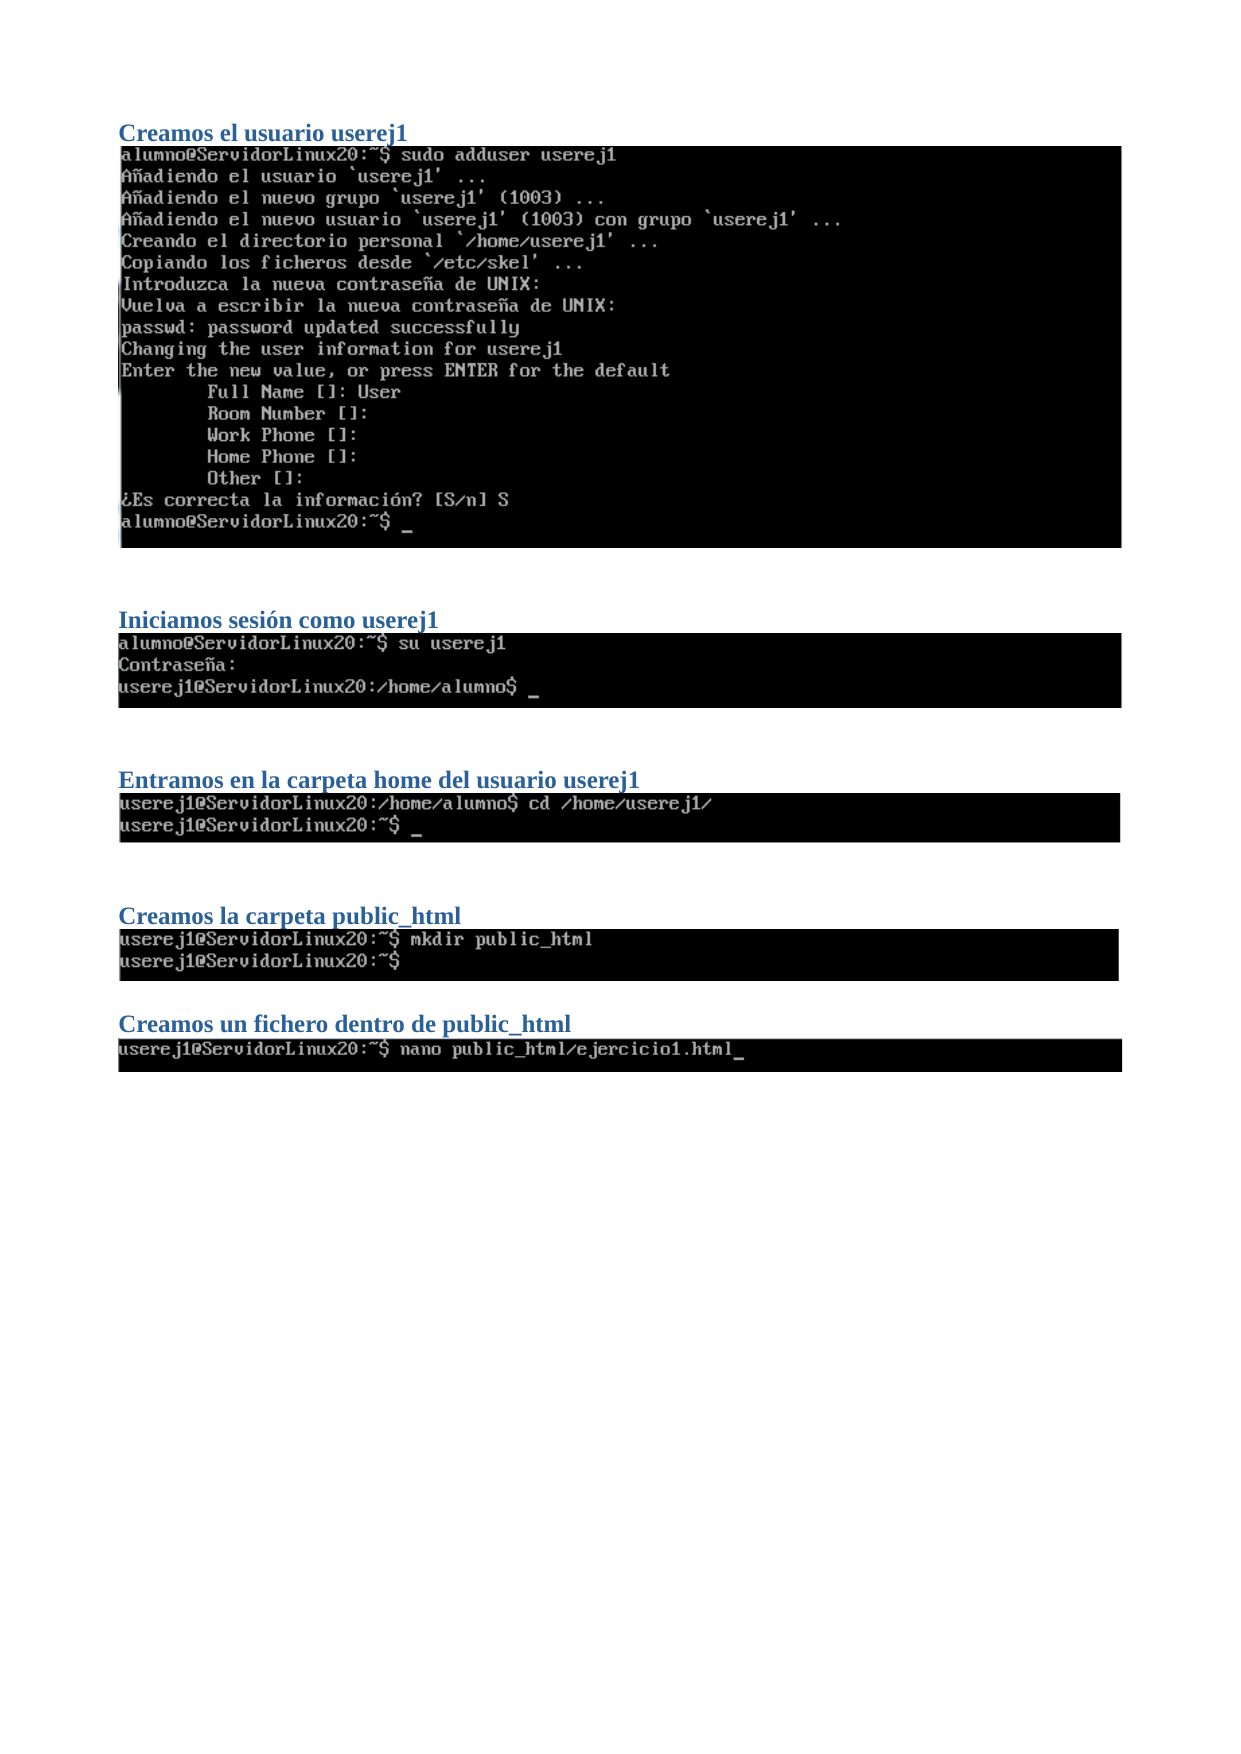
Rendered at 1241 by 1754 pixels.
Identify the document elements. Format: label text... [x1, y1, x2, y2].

text Creamos el usuario userej1 [118, 118, 1122, 146]
text Creamos la carpeta public_html [118, 901, 1122, 929]
text Entramos en la carpeta home del usuario userej1 [118, 765, 1122, 793]
picture [118, 929, 1123, 981]
picture [118, 793, 1123, 844]
picture [118, 1038, 1123, 1072]
text Iniciamos sesión como userej1 [118, 605, 1122, 633]
picture [118, 146, 1123, 548]
picture [118, 633, 1123, 708]
text Creamos un fichero dentro de public_html [118, 1009, 1122, 1038]
